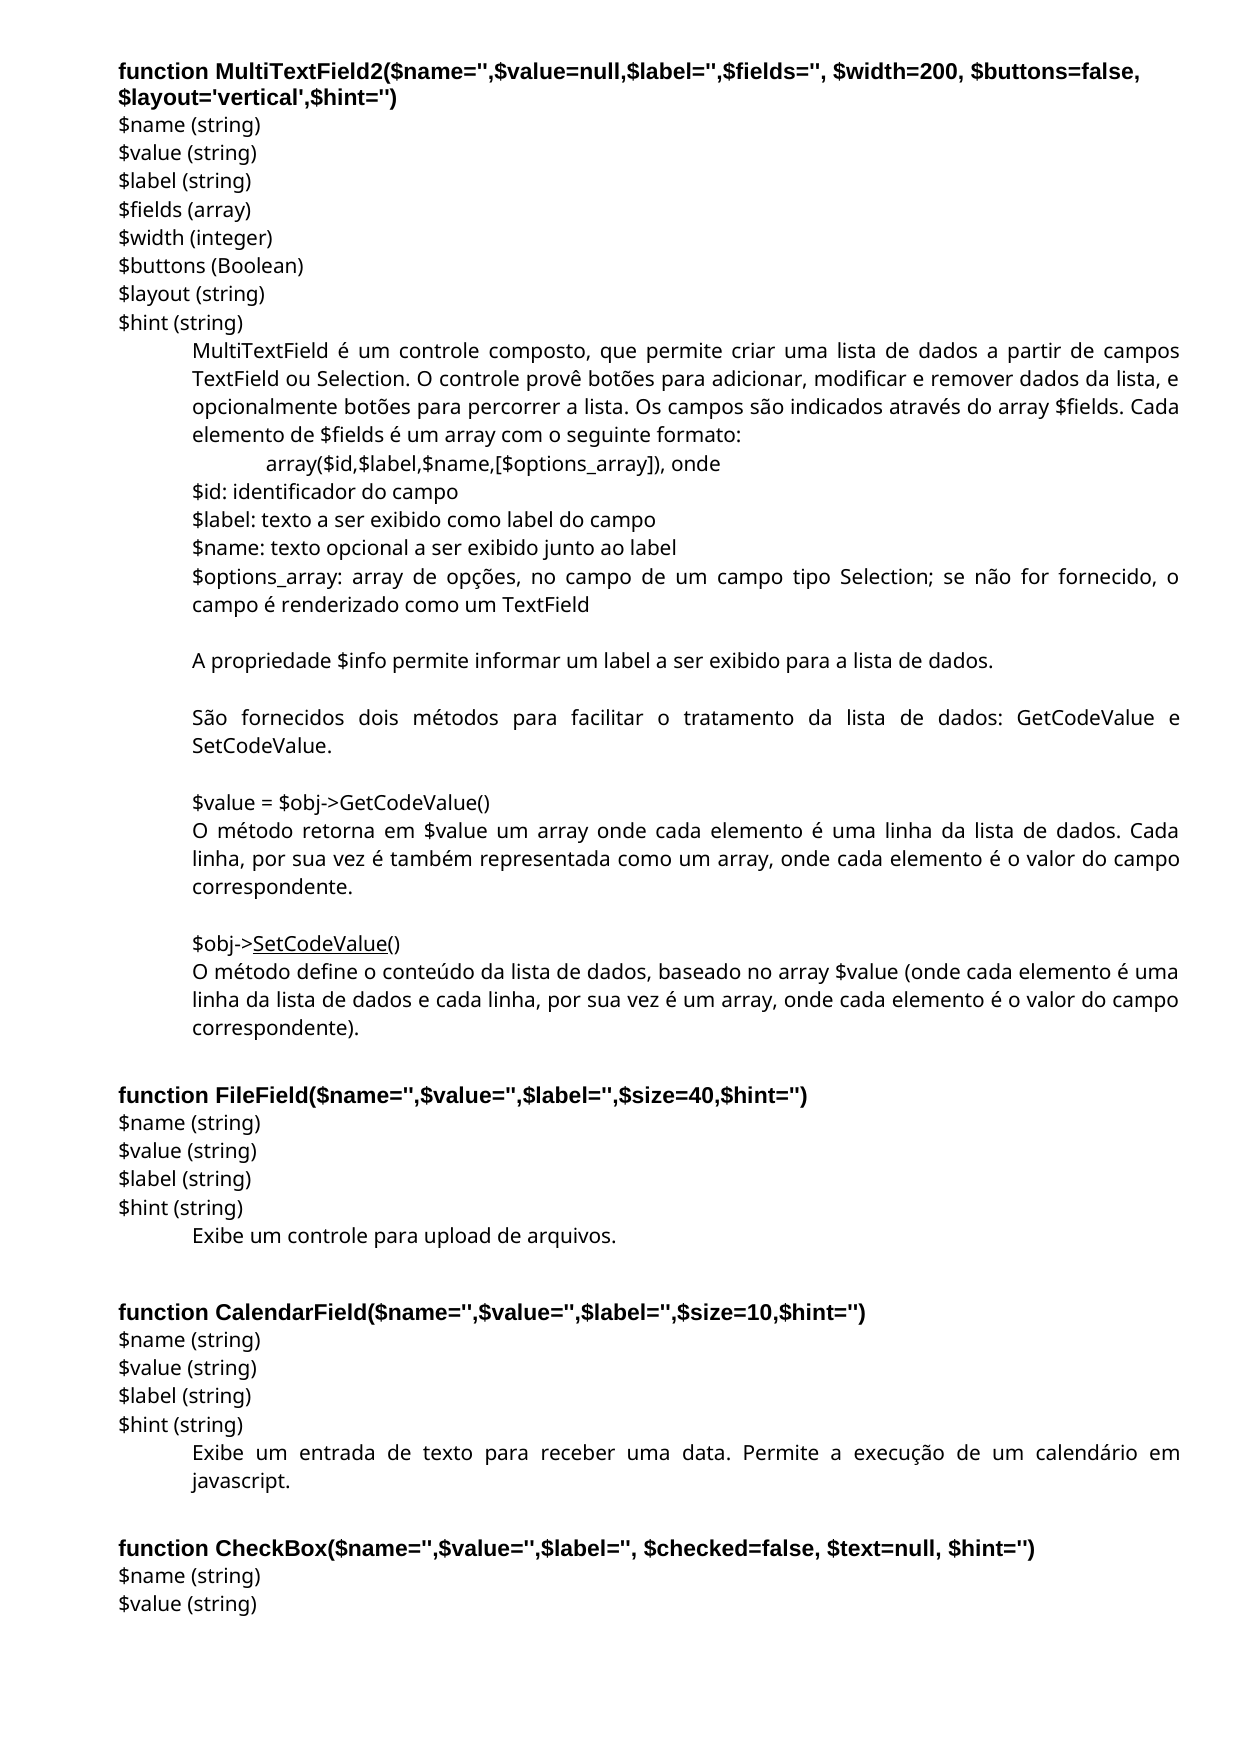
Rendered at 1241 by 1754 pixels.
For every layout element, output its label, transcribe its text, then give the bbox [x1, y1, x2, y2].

text $hint (string) [118, 1410, 1181, 1438]
text Exibe um controle para upload de arquivos. [192, 1221, 1181, 1249]
text $label: texto a ser exibido como label do campo [192, 505, 1181, 533]
text $label (string) [118, 1382, 1181, 1410]
text $options_array: array de opções, no campo de um campo tipo Selection; se não for fornecido, o campo é renderizado como um TextField [192, 562, 1181, 618]
text $label (string) [118, 1164, 1181, 1193]
text São fornecidos dois métodos para facilitar o tratamento da lista de dados: GetCodeValue e SetCodeValue. [192, 703, 1181, 759]
text $name (string) [118, 110, 1181, 138]
text $obj->SetCodeValue() [192, 929, 1181, 957]
text $hint (string) [118, 308, 1181, 336]
text $hint (string) [118, 1193, 1181, 1221]
subtitle function CalendarField($name='',$value='',$label='',$size=10,$hint='') [118, 1299, 1181, 1325]
text $layout (string) [118, 279, 1181, 308]
text $width (integer) [118, 223, 1181, 251]
subtitle function CheckBox($name='',$value='',$label='', $checked=false, $text=null, $hint='') [118, 1535, 1181, 1561]
text $id: identificador do campo [192, 477, 1181, 505]
text $name (string) [118, 1561, 1181, 1589]
text $value = $obj->GetCodeValue() [192, 788, 1181, 816]
subtitle function MultiTextField2($name='',$value=null,$label='',$fields='', $width=200, $buttons=false, $layout='vertical',$hint='') [118, 59, 1181, 110]
text $name: texto opcional a ser exibido junto ao label [192, 533, 1181, 562]
text O método define o conteúdo da lista de dados, baseado no array $value (onde cada elemento é uma linha da lista de dados e cada linha, por sua vez é um array, onde cada elemento é o valor do campo correspondente). [192, 957, 1181, 1042]
text $name (string) [118, 1108, 1181, 1136]
text $value (string) [118, 138, 1181, 167]
text MultiTextField é um controle composto, que permite criar uma lista de dados a partir de campos TextField ou Selection. O controle provê botões para adicionar, modificar e remover dados da lista, e opcionalmente botões para percorrer a lista. Os campos são indicados através do array $fields. Cada elemento de $fields é um array com o seguinte formato: [192, 336, 1181, 449]
text $value (string) [118, 1136, 1181, 1164]
text $name (string) [118, 1325, 1181, 1353]
text O método retorna em $value um array onde cada elemento é uma linha da lista de dados. Cada linha, por sua vez é também representada como um array, onde cada elemento é o valor do campo correspondente. [192, 816, 1181, 901]
text Exibe um entrada de texto para receber uma data. Permite a execução de um calendário em javascript. [192, 1438, 1181, 1494]
subtitle function FileField($name='',$value='',$label='',$size=40,$hint='') [118, 1082, 1181, 1108]
text array($id,$label,$name,[$options_array]), onde [266, 449, 1181, 477]
text $label (string) [118, 167, 1181, 195]
text $value (string) [118, 1353, 1181, 1382]
text $value (string) [118, 1589, 1181, 1617]
text $fields (array) [118, 195, 1181, 223]
text A propriedade $info permite informar um label a ser exibido para a lista de dados. [192, 646, 1181, 675]
text $buttons (Boolean) [118, 251, 1181, 279]
